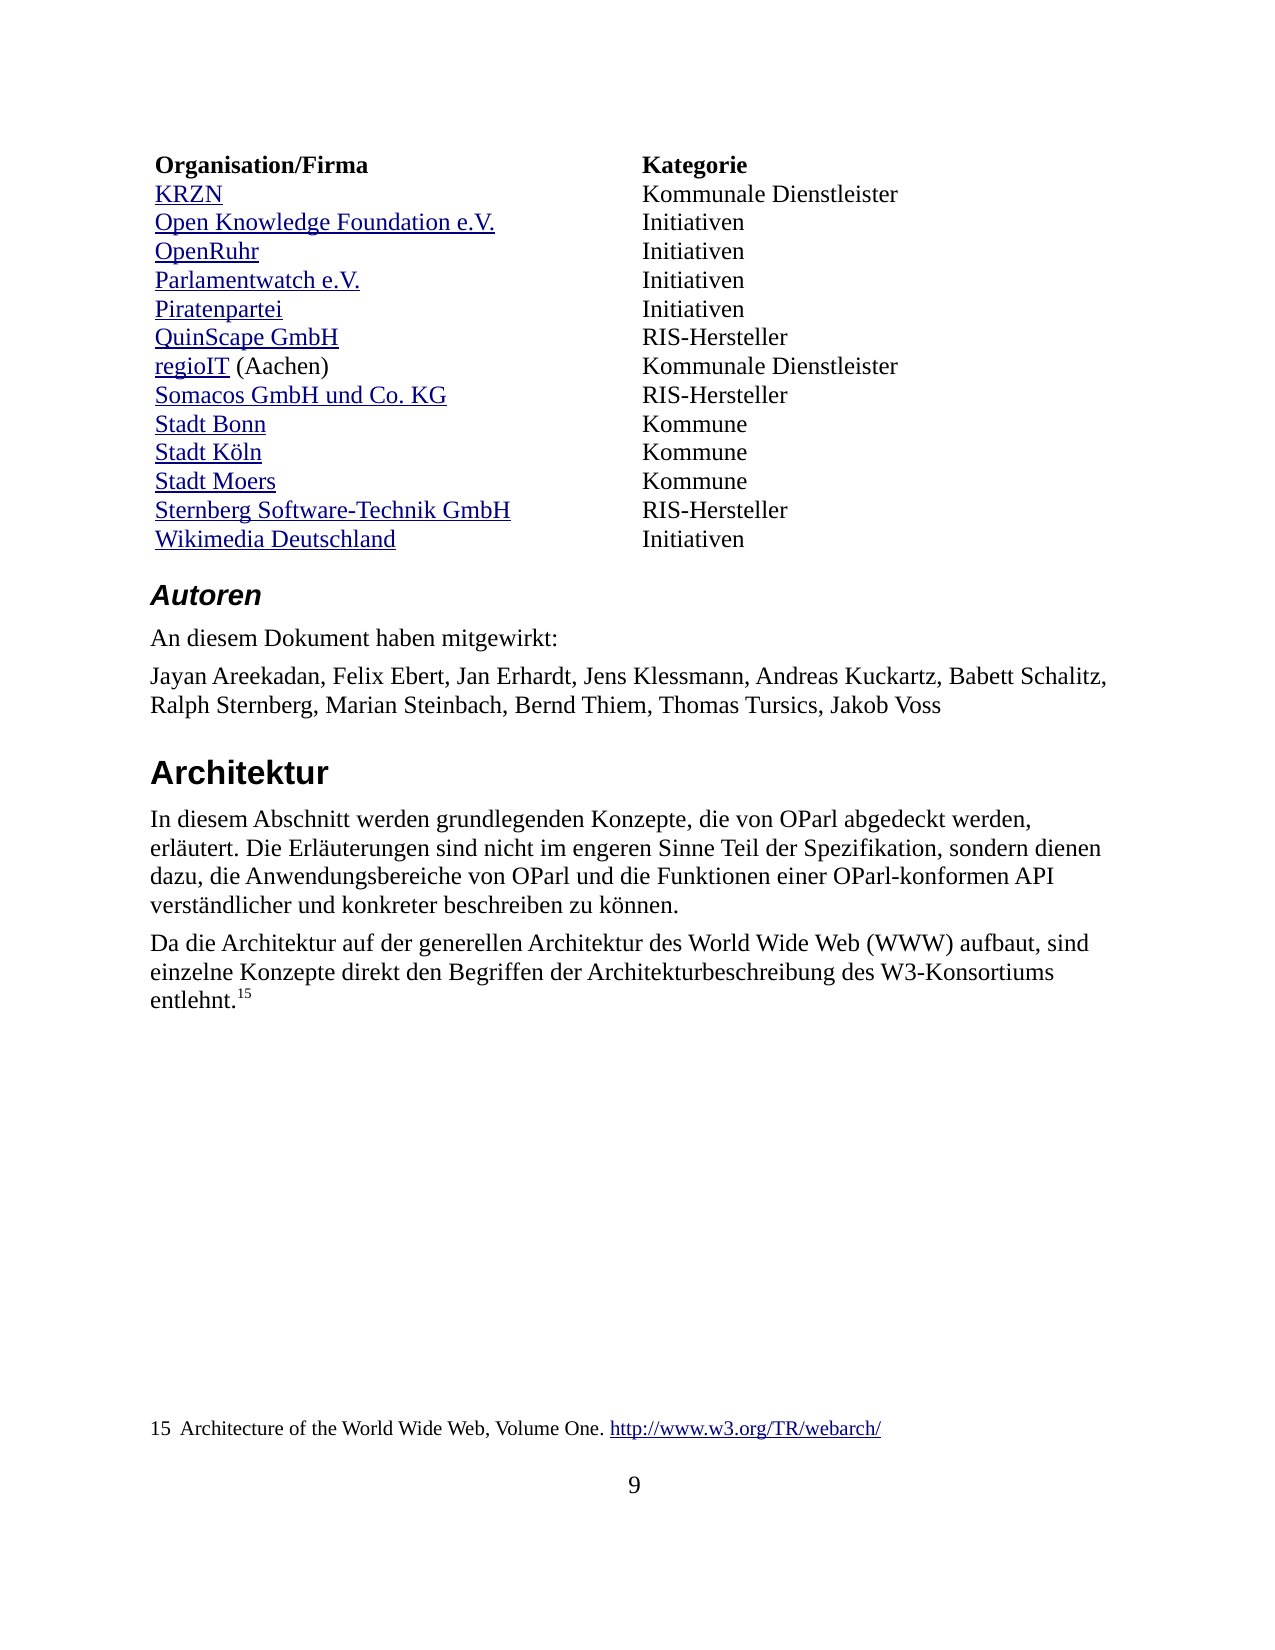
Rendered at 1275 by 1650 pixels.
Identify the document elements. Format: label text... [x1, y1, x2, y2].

table_header Organisation/Firma [150, 150, 637, 179]
table_cell Wikimedia Deutschland [150, 524, 637, 552]
table_cell KRZN [150, 179, 637, 207]
table_cell Kommunale Dienstleister [638, 179, 1125, 207]
table_cell QuinScape GmbH [150, 323, 637, 351]
table_header Kategorie [638, 150, 1125, 179]
table_cell Somacos GmbH und Co. KG [150, 380, 637, 409]
table_cell Piratenpartei [150, 294, 637, 322]
table_cell Initiativen [638, 265, 1125, 294]
table_cell Kommune [638, 466, 1125, 495]
text An diesem Dokument haben mitgewirkt: [150, 623, 1125, 652]
text Jayan Areekadan, Felix Ebert, Jan Erhardt, Jens Klessmann, Andreas Kuckartz, Babett Schalitz, Ralph Sternberg, Marian Steinbach, Bernd Thiem, Thomas Tursics, Jakob Voss [150, 661, 1125, 719]
table_cell Stadt Köln [150, 438, 637, 466]
table_cell Kommune [638, 409, 1125, 437]
table_cell Initiativen [638, 294, 1125, 322]
table_cell Open Knowledge Foundation e.V. [150, 208, 637, 236]
text Da die Architektur auf der generellen Architektur des World Wide Web (WWW) aufbaut, sind einzelne Konzepte direkt den Begriffen der Architekturbeschreibung des W3-Konsortiums entlehnt. [150, 928, 1125, 1014]
text In diesem Abschnitt werden grundlegenden Konzepte, die von OParl abgedeckt werden, erläutert. Die Erläuterungen sind nicht im engeren Sinne Teil der Spezifikation, sondern dienen dazu, die Anwendungsbereiche von OParl und die Funktionen einer OParl-konformen API verständlicher und konkreter beschreiben zu können. [150, 804, 1125, 919]
table_cell Sternberg Software-Technik GmbH [150, 495, 637, 524]
table_cell Stadt Moers [150, 466, 637, 495]
table_cell Kommune [638, 438, 1125, 466]
table_cell OpenRuhr [150, 236, 637, 265]
table_cell Kommunale Dienstleister [638, 351, 1125, 380]
table_cell Stadt Bonn [150, 409, 637, 437]
table_cell RIS-Hersteller [638, 380, 1125, 409]
table_cell regioIT (Aachen) [150, 351, 637, 380]
table_cell Parlamentwatch e.V. [150, 265, 637, 294]
table_cell RIS-Hersteller [638, 323, 1125, 351]
table_cell Initiativen [638, 208, 1125, 236]
table_cell Initiativen [638, 524, 1125, 552]
table_cell RIS-Hersteller [638, 495, 1125, 524]
subtitle Architektur [150, 753, 1125, 791]
table_cell Initiativen [638, 236, 1125, 265]
subtitle Autoren [150, 577, 1125, 611]
text Architecture of the World Wide Web, Volume One. http://www.w3.org/TR/webarch/ [150, 1416, 1125, 1440]
